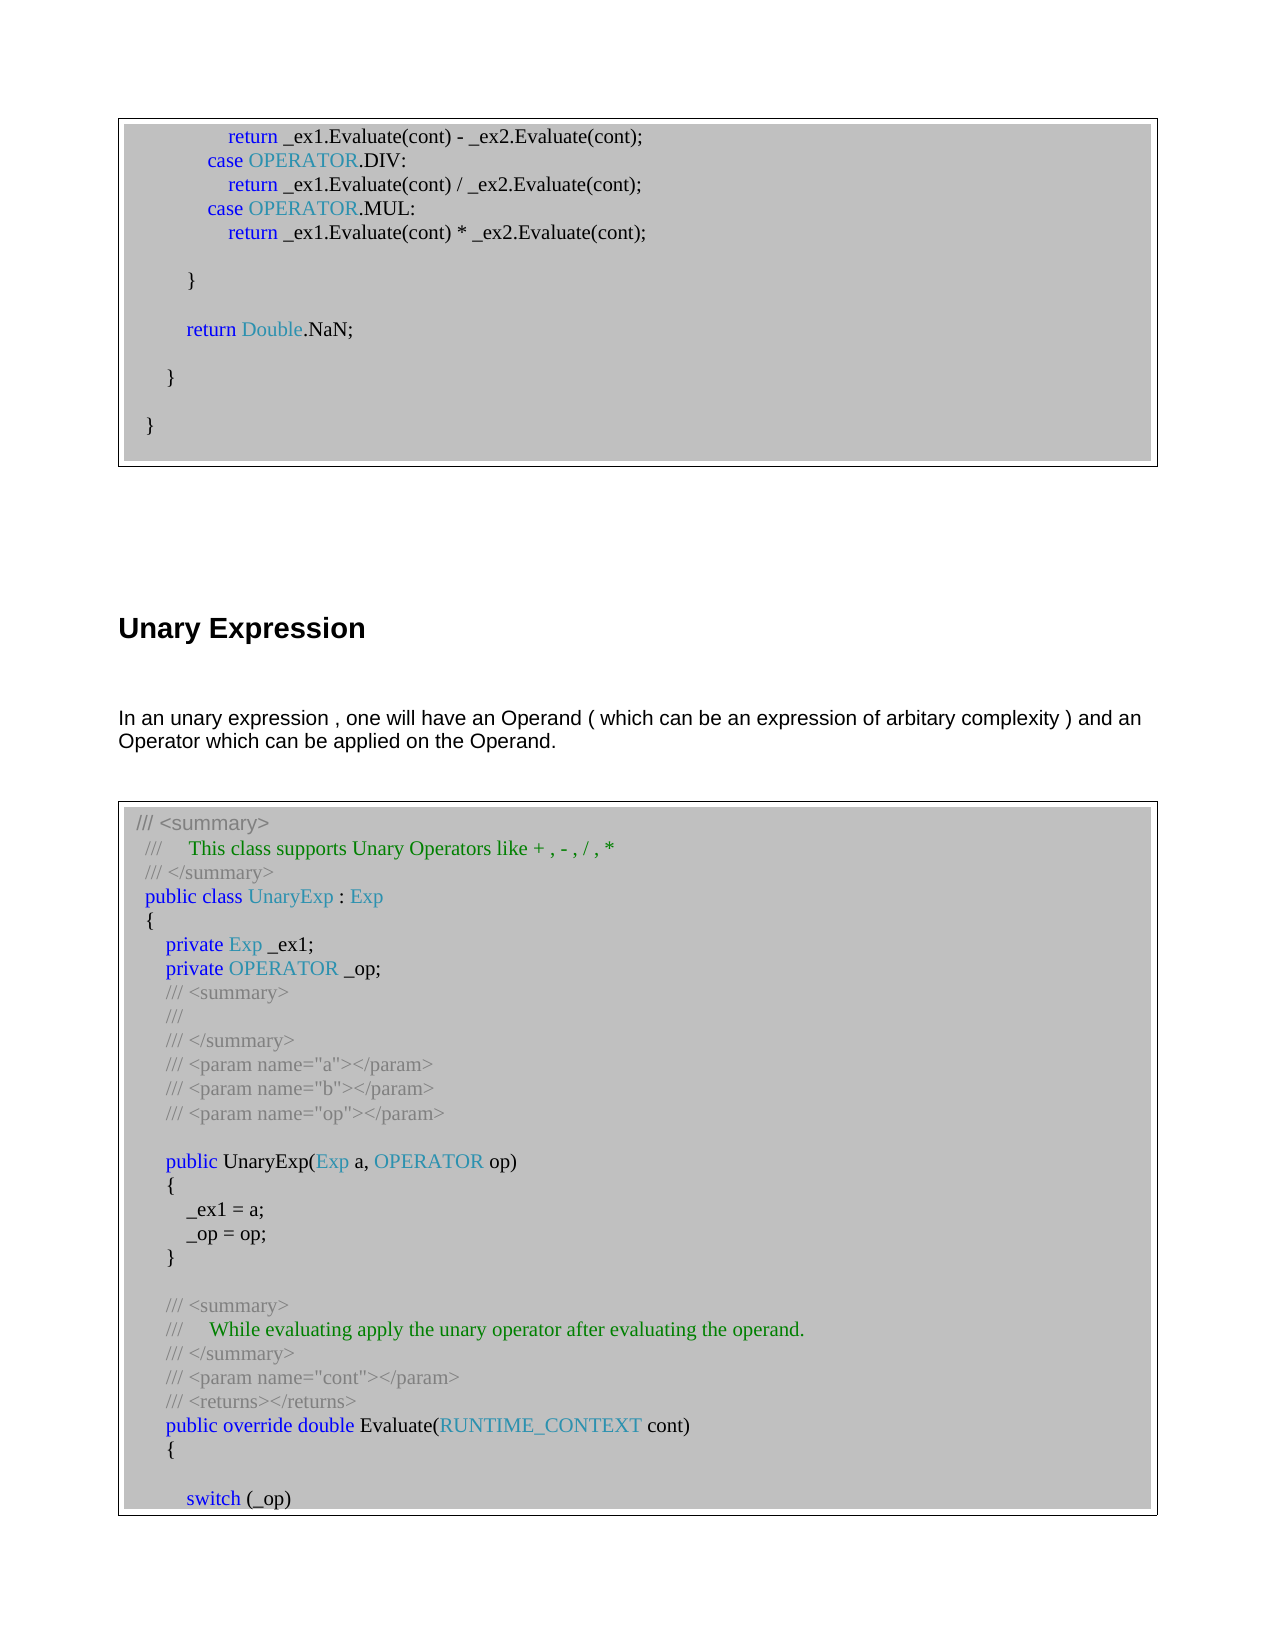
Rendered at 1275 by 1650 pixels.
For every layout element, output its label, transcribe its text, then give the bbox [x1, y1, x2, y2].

table_header return _ex1.Evaluate(cont) - _ex2.Evaluate(cont); case OPERATOR.DIV: return _ex1.Evaluate(cont) / _ex2.Evaluate(cont); case OPERATOR.MUL: return _ex1.Evaluate(cont) * _ex2.Evaluate(cont); } return Double.NaN; } } [119, 119, 1157, 466]
text In an unary expression , one will have an Operand ( which can be an expression of arbitary complexity ) and an Operator which can be applied on the Operand. [118, 705, 1157, 753]
subtitle Unary Expression [118, 611, 1157, 645]
table_header /// <summary> /// This class supports Unary Operators like + , - , / , * /// </summary> public class UnaryExp : Exp { private Exp _ex1; private OPERATOR _op; /// <summary> /// /// </summary> /// <param name="a"></param> /// <param name="b"></param> /// <param name="op"></param> public UnaryExp(Exp a, OPERATOR op) { _ex1 = a; _op = op; } /// <summary> /// While evaluating apply the unary operator after evaluating the operand. /// </summary> /// <param name="cont"></param> /// <returns></returns> public override double Evaluate(RUNTIME_CONTEXT cont) { switch (_op) [119, 802, 1157, 1515]
